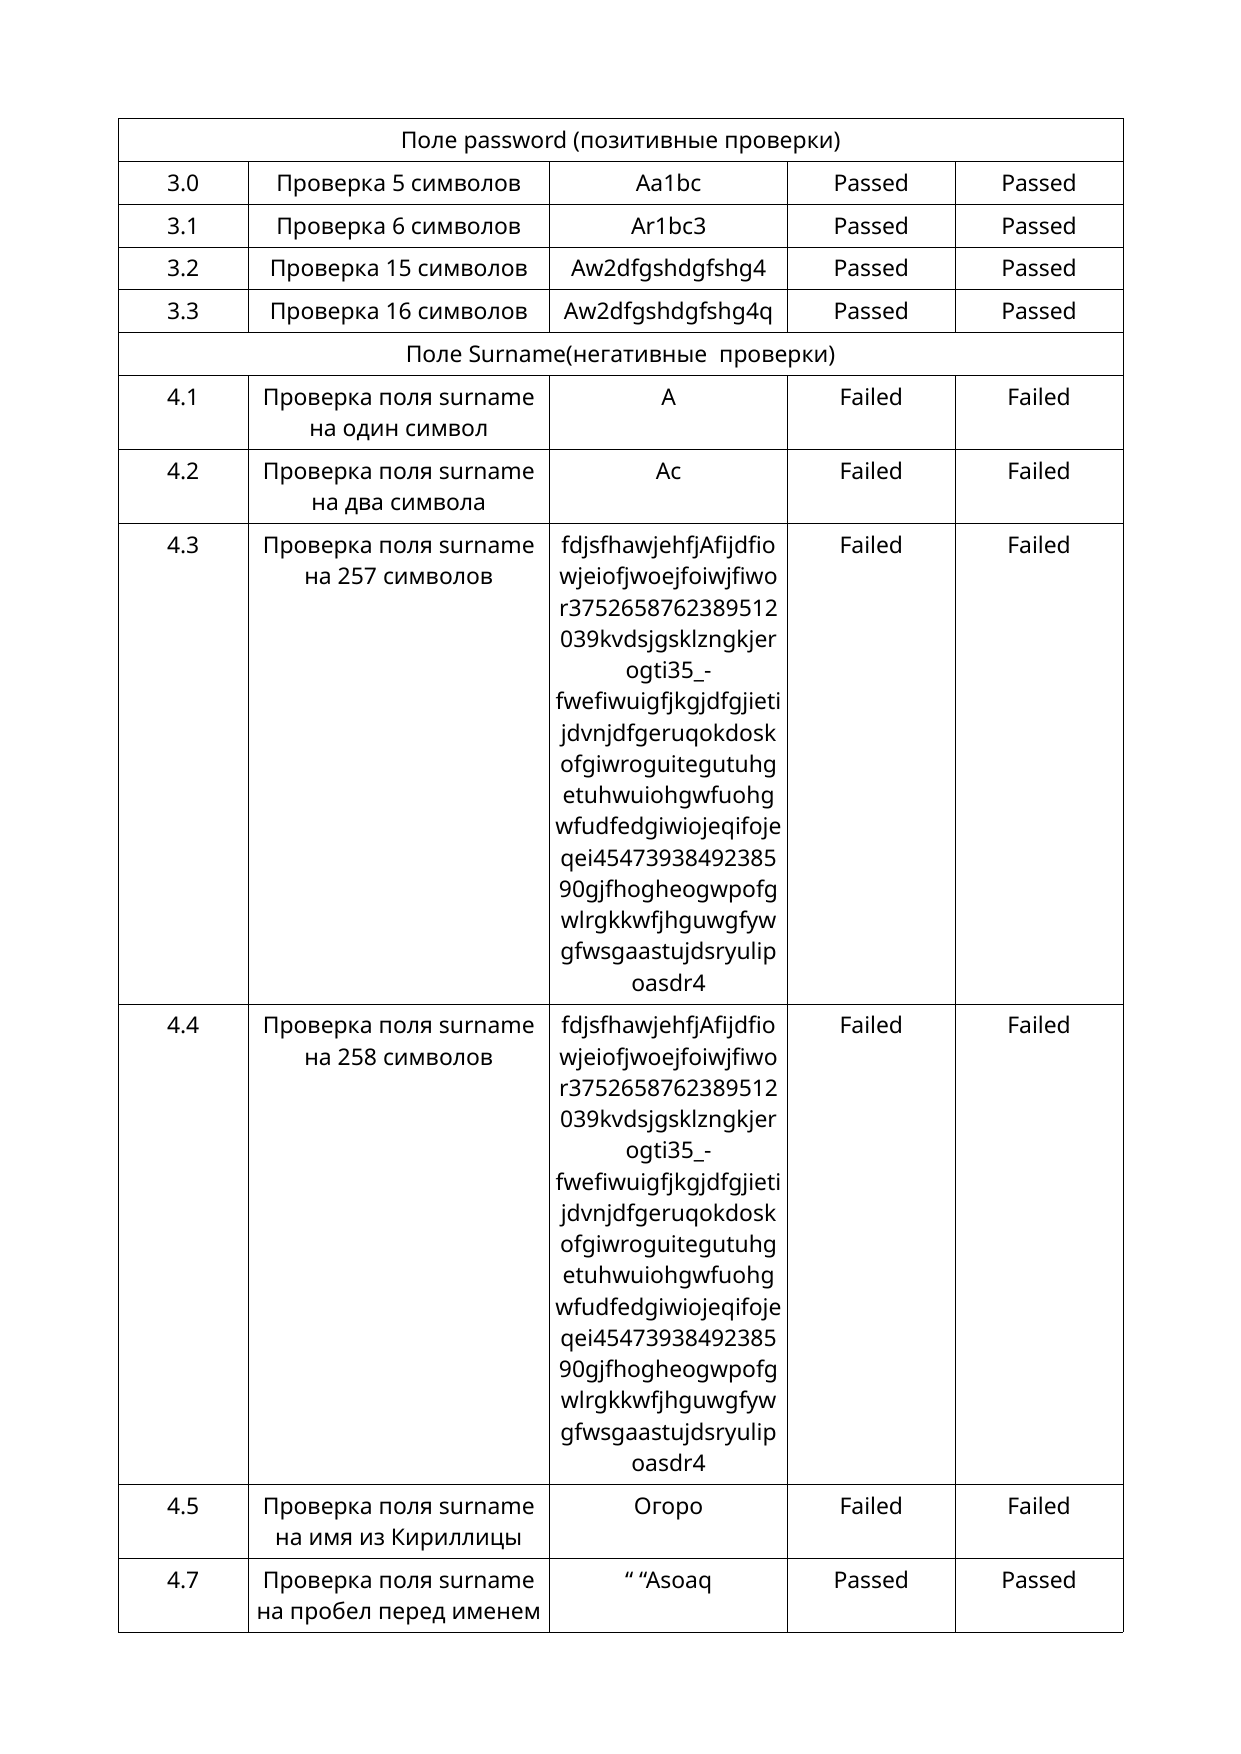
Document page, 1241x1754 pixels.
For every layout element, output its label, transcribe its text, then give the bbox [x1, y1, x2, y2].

table_cell Passed [788, 205, 955, 247]
table_cell Проверка поля surname на пробел перед именем [249, 1559, 549, 1632]
table_cell Проверка 6 символов [249, 205, 549, 247]
table_cell Failed [788, 376, 955, 449]
table_cell Aw2dfgshdgfshg4q [550, 290, 787, 332]
table_cell Failed [788, 1485, 955, 1558]
table_cell Passed [788, 162, 955, 204]
table_cell fdjsfhawjehfjAfijdfiowjeiofjwoejfoiwjfiwor3752658762389512039kvdsjgsklzngkjerogti35_- fwefiwuigfjkgjdfgjietijdvnjdfgeruqokdoskofgiwroguitegutuhgetuhwuiohgwfuohgwfudfedgiwiojeqifojeqei4547393849238590gjfhogheogwpofgwlrgkkwfjhguwgfywgfwsgaastujdsryulipoasdr4 [550, 524, 787, 1003]
table_cell Failed [788, 1005, 955, 1484]
table_cell Failed [956, 450, 1123, 523]
table_cell Passed [956, 205, 1123, 247]
table_cell fdjsfhawjehfjAfijdfiowjeiofjwoejfoiwjfiwor3752658762389512039kvdsjgsklzngkjerogti35_- fwefiwuigfjkgjdfgjietijdvnjdfgeruqokdoskofgiwroguitegutuhgetuhwuiohgwfuohgwfudfedgiwiojeqifojeqei4547393849238590gjfhogheogwpofgwlrgkkwfjhguwgfywgfwsgaastujdsryulipoasdr4 [550, 1005, 787, 1484]
table_cell Проверка поля surname на 257 символов [249, 524, 549, 1003]
table_cell Passed [788, 290, 955, 332]
table_cell Огоро [550, 1485, 787, 1558]
table_cell Passed [956, 1559, 1123, 1632]
table_cell 3.3 [119, 290, 248, 332]
table_cell Поле Surname(негативные проверки) [119, 333, 1123, 375]
table_cell 3.2 [119, 248, 248, 289]
table_cell Ac [550, 450, 787, 523]
table_cell Failed [788, 524, 955, 1003]
table_cell 4.2 [119, 450, 248, 523]
table_cell Passed [788, 1559, 955, 1632]
table_cell Failed [788, 450, 955, 523]
table_cell Проверка поля surname на имя из Кириллицы [249, 1485, 549, 1558]
table_cell Passed [788, 248, 955, 289]
table_cell Passed [956, 162, 1123, 204]
table_cell 3.1 [119, 205, 248, 247]
table_cell 3.0 [119, 162, 248, 204]
table_cell Failed [956, 1005, 1123, 1484]
table_cell Passed [956, 290, 1123, 332]
table_cell Aw2dfgshdgfshg4 [550, 248, 787, 289]
table_cell A [550, 376, 787, 449]
table_cell 4.3 [119, 524, 248, 1003]
table_cell Поле password (позитивные проверки) [119, 119, 1123, 161]
table_cell 4.1 [119, 376, 248, 449]
table_cell Failed [956, 1485, 1123, 1558]
table_cell 4.5 [119, 1485, 248, 1558]
table_cell Passed [956, 248, 1123, 289]
table_cell Failed [956, 524, 1123, 1003]
table_cell Проверка поля surname на два символа [249, 450, 549, 523]
table_cell Проверка поля surname на 258 символов [249, 1005, 549, 1484]
table_cell 4.4 [119, 1005, 248, 1484]
table_cell Ar1bc3 [550, 205, 787, 247]
table_cell Проверка 15 символов [249, 248, 549, 289]
table_cell Проверка 16 символов [249, 290, 549, 332]
table_cell Проверка 5 символов [249, 162, 549, 204]
table_cell “ “Asoaq [550, 1559, 787, 1632]
table_cell 4.7 [119, 1559, 248, 1632]
table_cell Aa1bc [550, 162, 787, 204]
table_cell Проверка поля surname на один символ [249, 376, 549, 449]
table_cell Failed [956, 376, 1123, 449]
